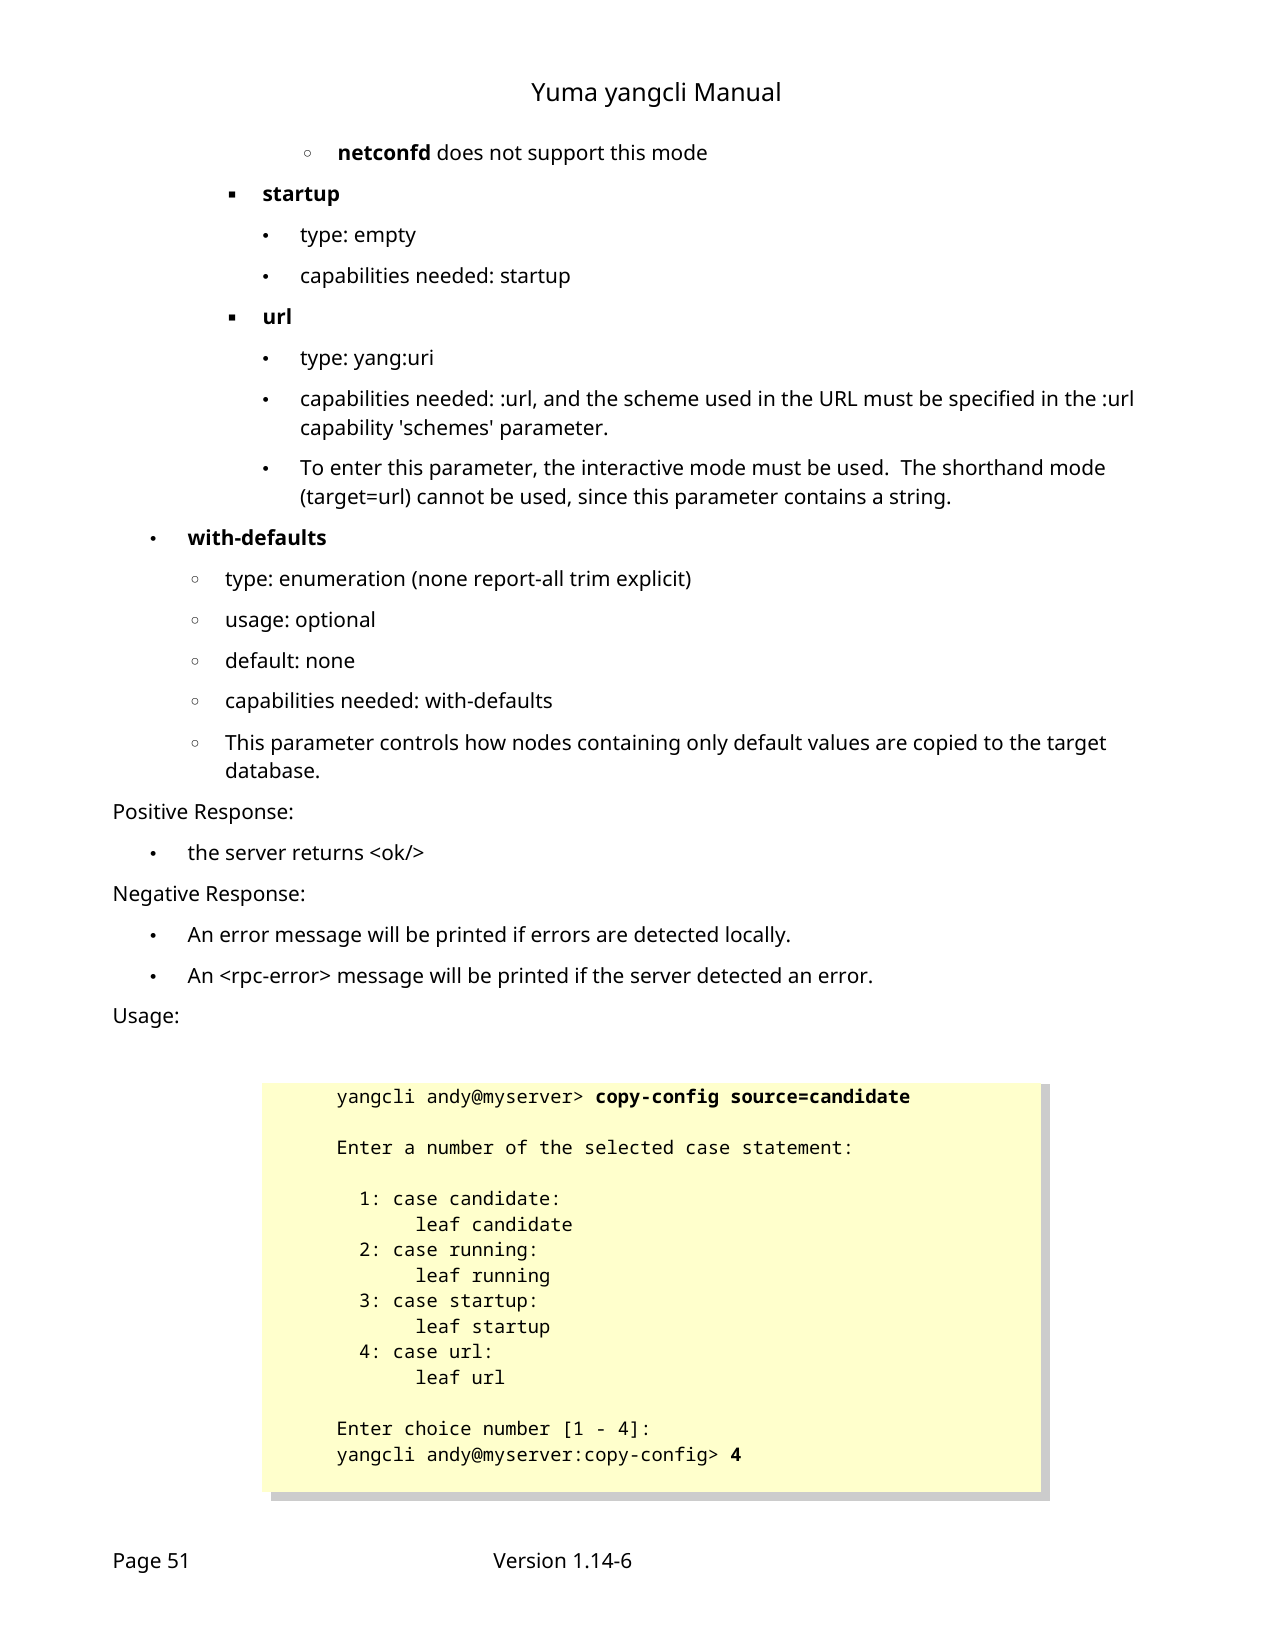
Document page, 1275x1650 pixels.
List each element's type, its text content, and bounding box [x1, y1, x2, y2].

text yangcli andy@myserver> copy-config source=candidate [262, 1083, 1041, 1134]
list url [225, 302, 1200, 331]
list An <rpc-error> message will be printed if the server detected an error. [150, 961, 1200, 989]
list capabilities needed: with-defaults [187, 687, 1200, 715]
text Enter a number of the selected case statement: [262, 1134, 1041, 1160]
text leaf candidate [262, 1211, 1041, 1237]
list default: none [187, 646, 1200, 674]
list type: yang:uri [262, 343, 1200, 372]
list type: enumeration (none report-all trim explicit) [187, 564, 1200, 592]
text yangcli andy@myserver:copy-config> 4 [262, 1441, 1041, 1466]
list netconfd does not support this mode [300, 138, 1200, 167]
text 1: case candidate: [262, 1186, 1041, 1211]
text Negative Response: [112, 879, 1200, 907]
list This parameter controls how nodes containing only default values are copied to the target database. [187, 728, 1200, 784]
list with-defaults [150, 523, 1200, 551]
text leaf startup [262, 1313, 1041, 1339]
list capabilities needed: startup [262, 261, 1200, 290]
list type: empty [262, 220, 1200, 249]
text Usage: [112, 1002, 1200, 1030]
text leaf running [262, 1262, 1041, 1288]
text 3: case startup: [262, 1288, 1041, 1313]
list An error message will be printed if errors are detected locally. [150, 920, 1200, 948]
list capabilities needed: :url, and the scheme used in the URL must be specified in the :url capability 'schemes' parameter. [262, 384, 1200, 441]
text leaf url [262, 1364, 1041, 1390]
text Positive Response: [112, 797, 1200, 825]
list usage: optional [187, 605, 1200, 633]
list startup [225, 179, 1200, 208]
text Enter choice number [1 - 4]: [262, 1415, 1041, 1441]
list the server returns <ok/> [150, 838, 1200, 866]
list To enter this parameter, the interactive mode must be used. The shorthand mode (target=url) cannot be used, since this parameter contains a string. [262, 453, 1200, 510]
text 2: case running: [262, 1237, 1041, 1262]
text 4: case url: [262, 1339, 1041, 1364]
